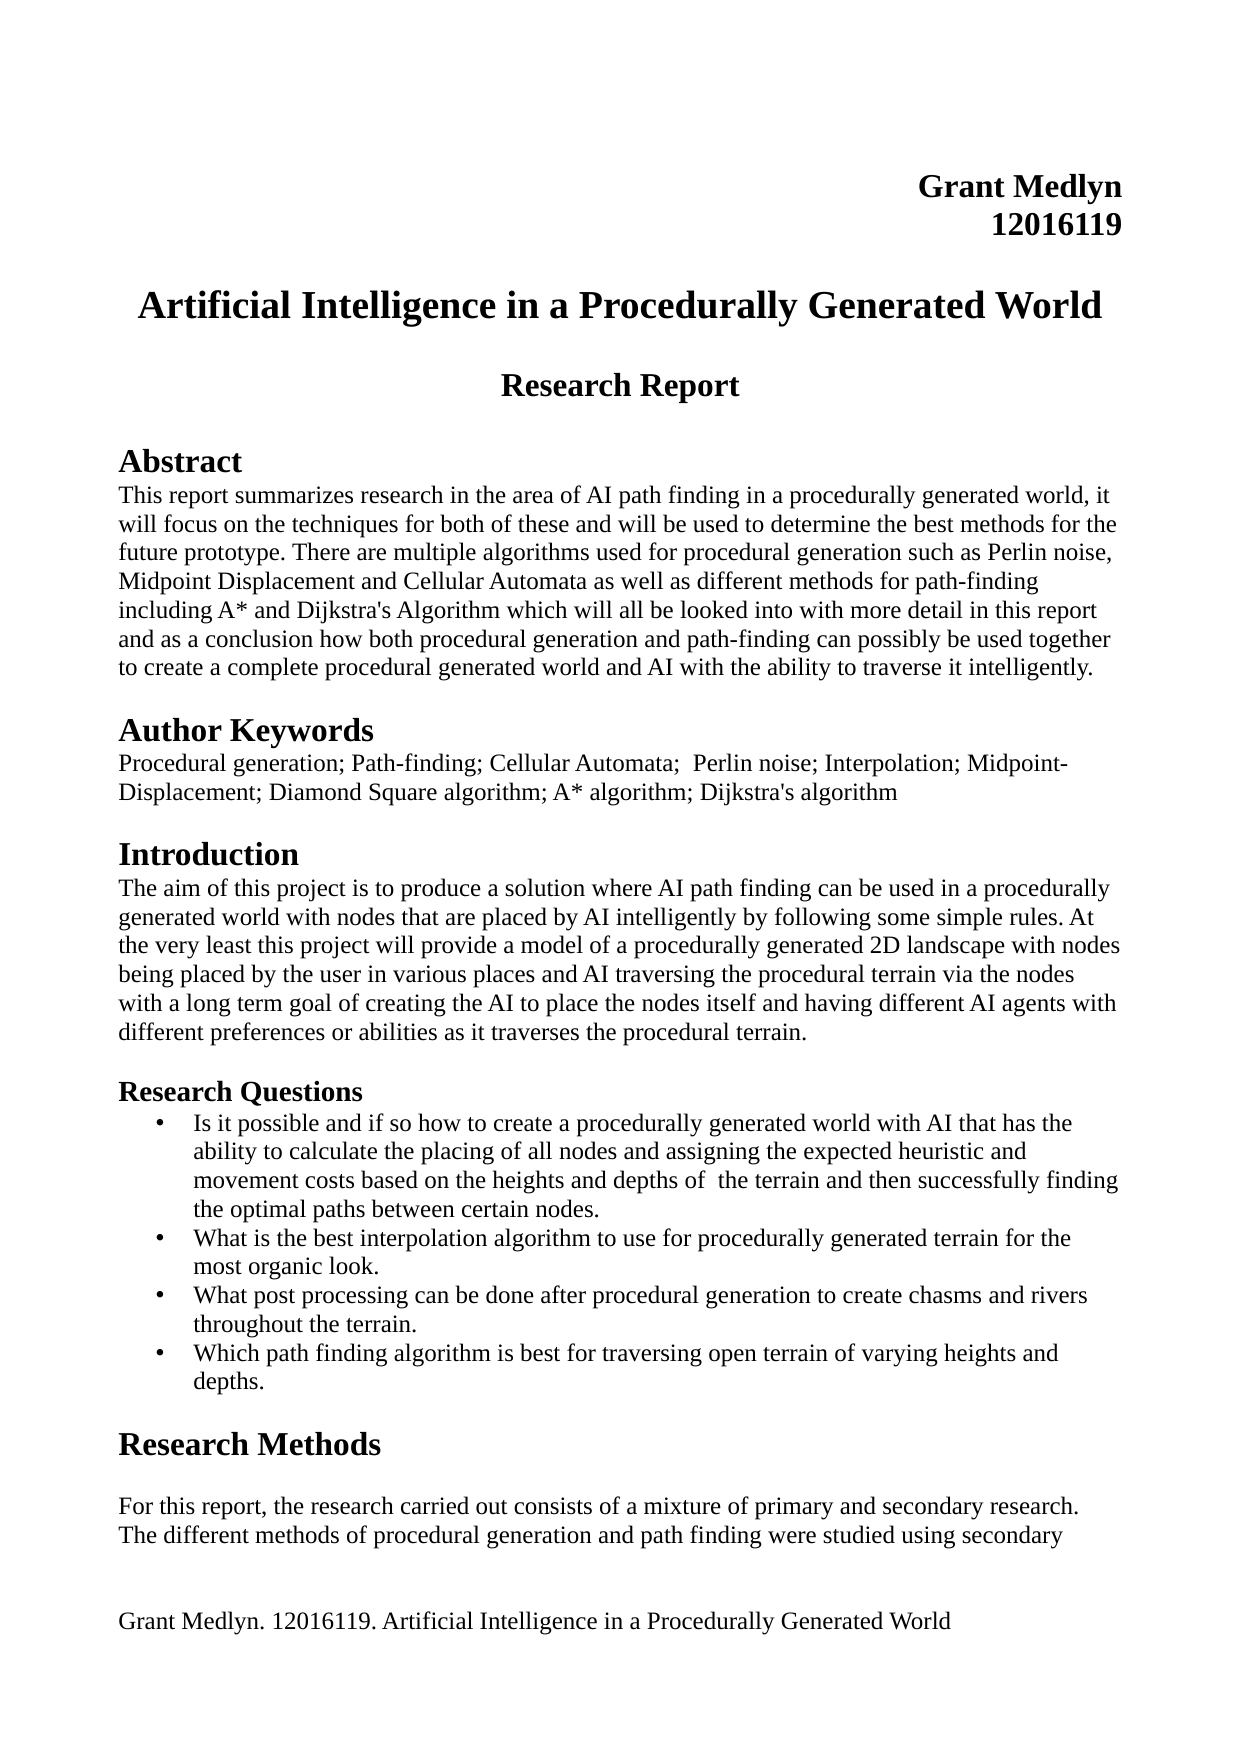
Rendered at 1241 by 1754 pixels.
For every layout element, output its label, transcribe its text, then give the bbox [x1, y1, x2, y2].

list Which path finding algorithm is best for traversing open terrain of varying heights and depths. [156, 1338, 1122, 1395]
list What post processing can be done after procedural generation to create chasms and rivers throughout the terrain. [156, 1280, 1122, 1338]
text Author Keywords [118, 710, 1122, 748]
list What is the best interpolation algorithm to use for procedurally generated terrain for the most organic look. [156, 1223, 1122, 1280]
text Artificial Intelligence in a Procedurally Generated World [118, 281, 1122, 327]
text Abstract [118, 442, 1122, 480]
text Introduction [118, 834, 1122, 873]
list Is it possible and if so how to create a procedurally generated world with AI that has the ability to calculate the placing of all nodes and assigning the expected heuristic and movement costs based on the heights and depths of the terrain and then successfully finding the optimal paths between certain nodes. [156, 1108, 1122, 1223]
text Grant Medlyn [118, 166, 1122, 204]
text For this report, the research carried out consists of a mixture of primary and secondary research. The different methods of procedural generation and path finding were studied using secondary [118, 1491, 1122, 1548]
text Research Methods [118, 1424, 1122, 1462]
text Research Questions [118, 1074, 1122, 1108]
text The aim of this project is to produce a solution where AI path finding can be used in a procedurally generated world with nodes that are placed by AI intelligently by following some simple rules. At the very least this project will provide a model of a procedurally generated 2D landscape with nodes being placed by the user in various places and AI traversing the procedural terrain via the nodes with a long term goal of creating the AI to place the nodes itself and having different AI agents with different preferences or abilities as it traverses the procedural terrain. [118, 873, 1122, 1045]
text Research Report [118, 365, 1122, 403]
text This report summarizes research in the area of AI path finding in a procedurally generated world, it will focus on the techniques for both of these and will be used to determine the best methods for the future prototype. There are multiple algorithms used for procedural generation such as Perlin noise, Midpoint Displacement and Cellular Automata as well as different methods for path-finding including A* and Dijkstra's Algorithm which will all be looked into with more detail in this report and as a conclusion how both procedural generation and path-finding can possibly be used together to create a complete procedural generated world and AI with the ability to traverse it intelligently. [118, 480, 1122, 681]
text Procedural generation; Path-finding; Cellular Automata; Perlin noise; Interpolation; Midpoint-Displacement; Diamond Square algorithm; A* algorithm; Dijkstra's algorithm [118, 748, 1122, 806]
text 12016119 [118, 204, 1122, 243]
